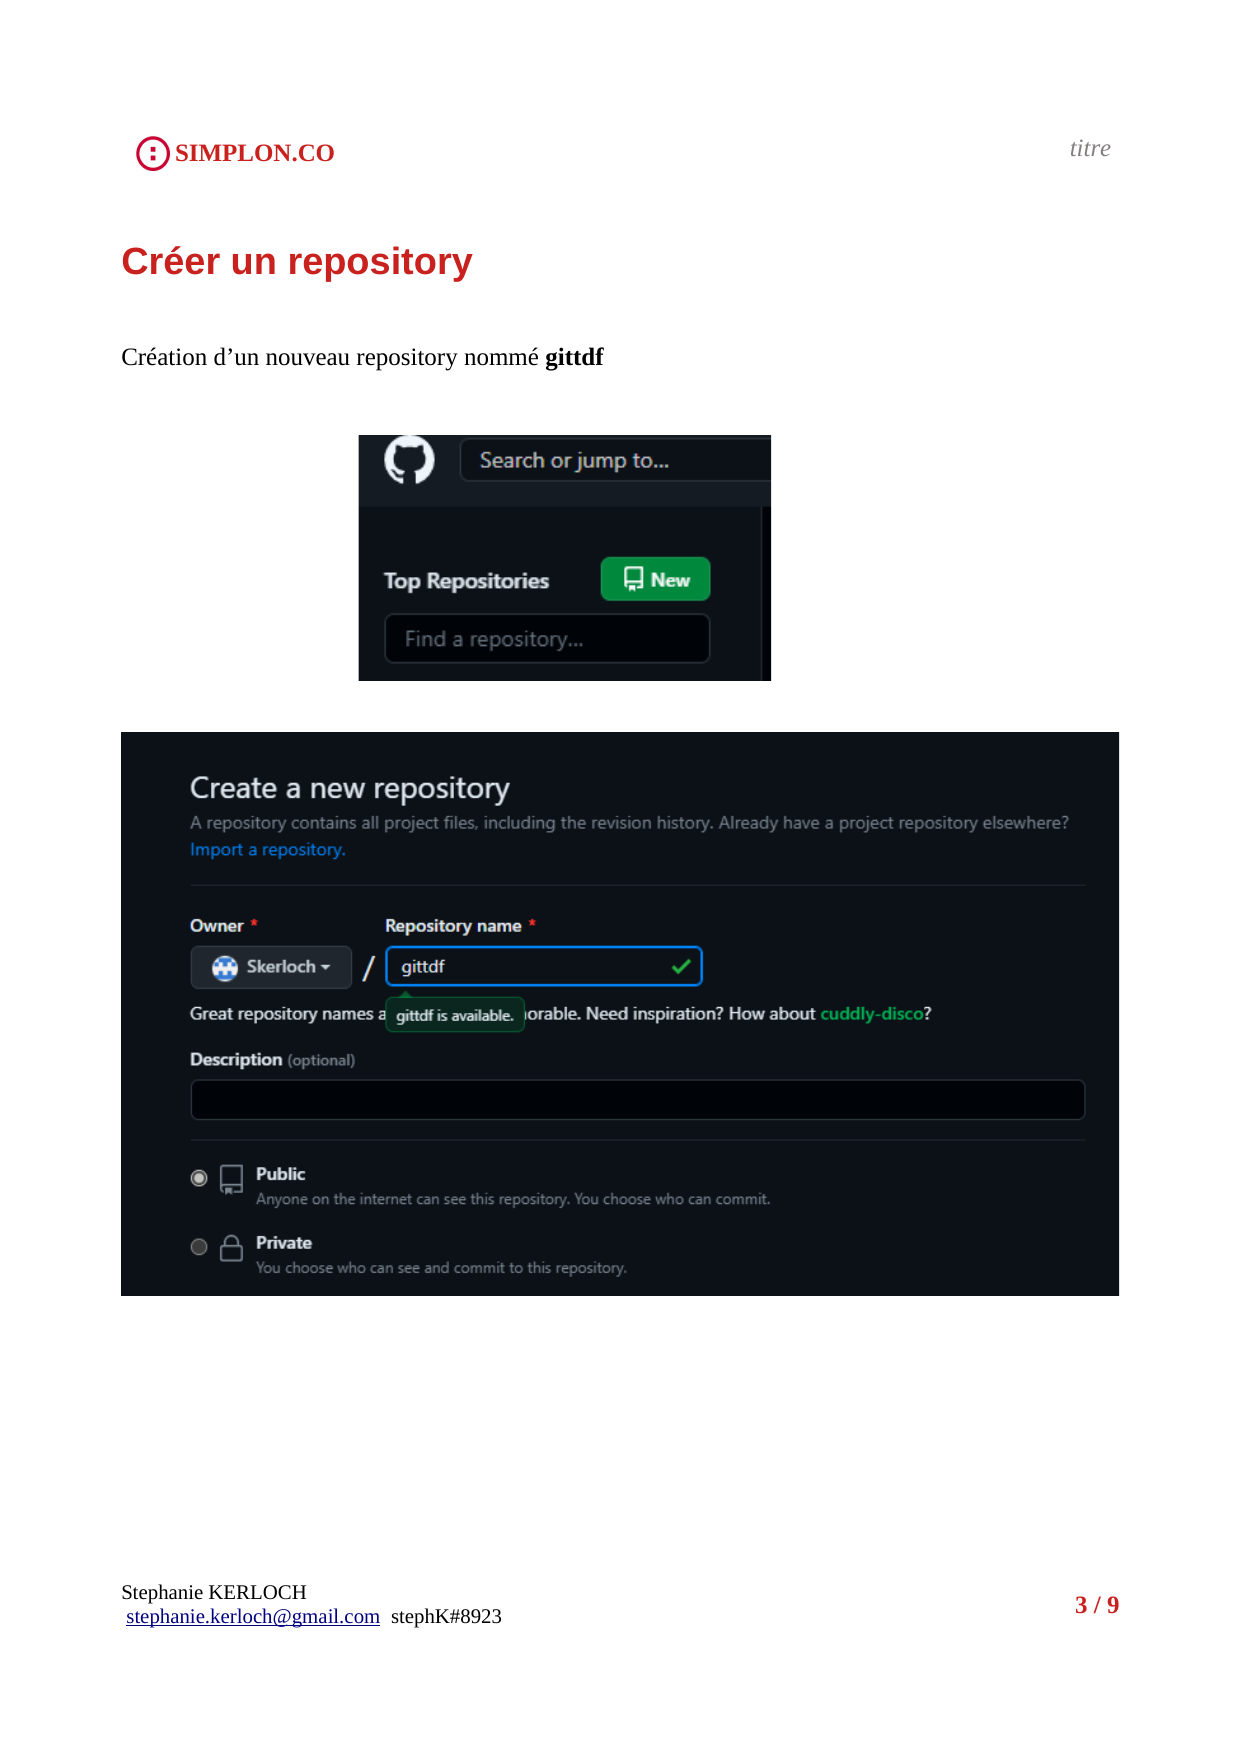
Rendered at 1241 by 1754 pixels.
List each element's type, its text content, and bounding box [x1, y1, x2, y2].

picture [358, 435, 772, 681]
subtitle Créer un repository [121, 238, 1119, 282]
picture [121, 732, 1120, 1296]
picture [135, 135, 171, 172]
text Création d’un nouveau repository nommé gittdf [121, 342, 1119, 371]
